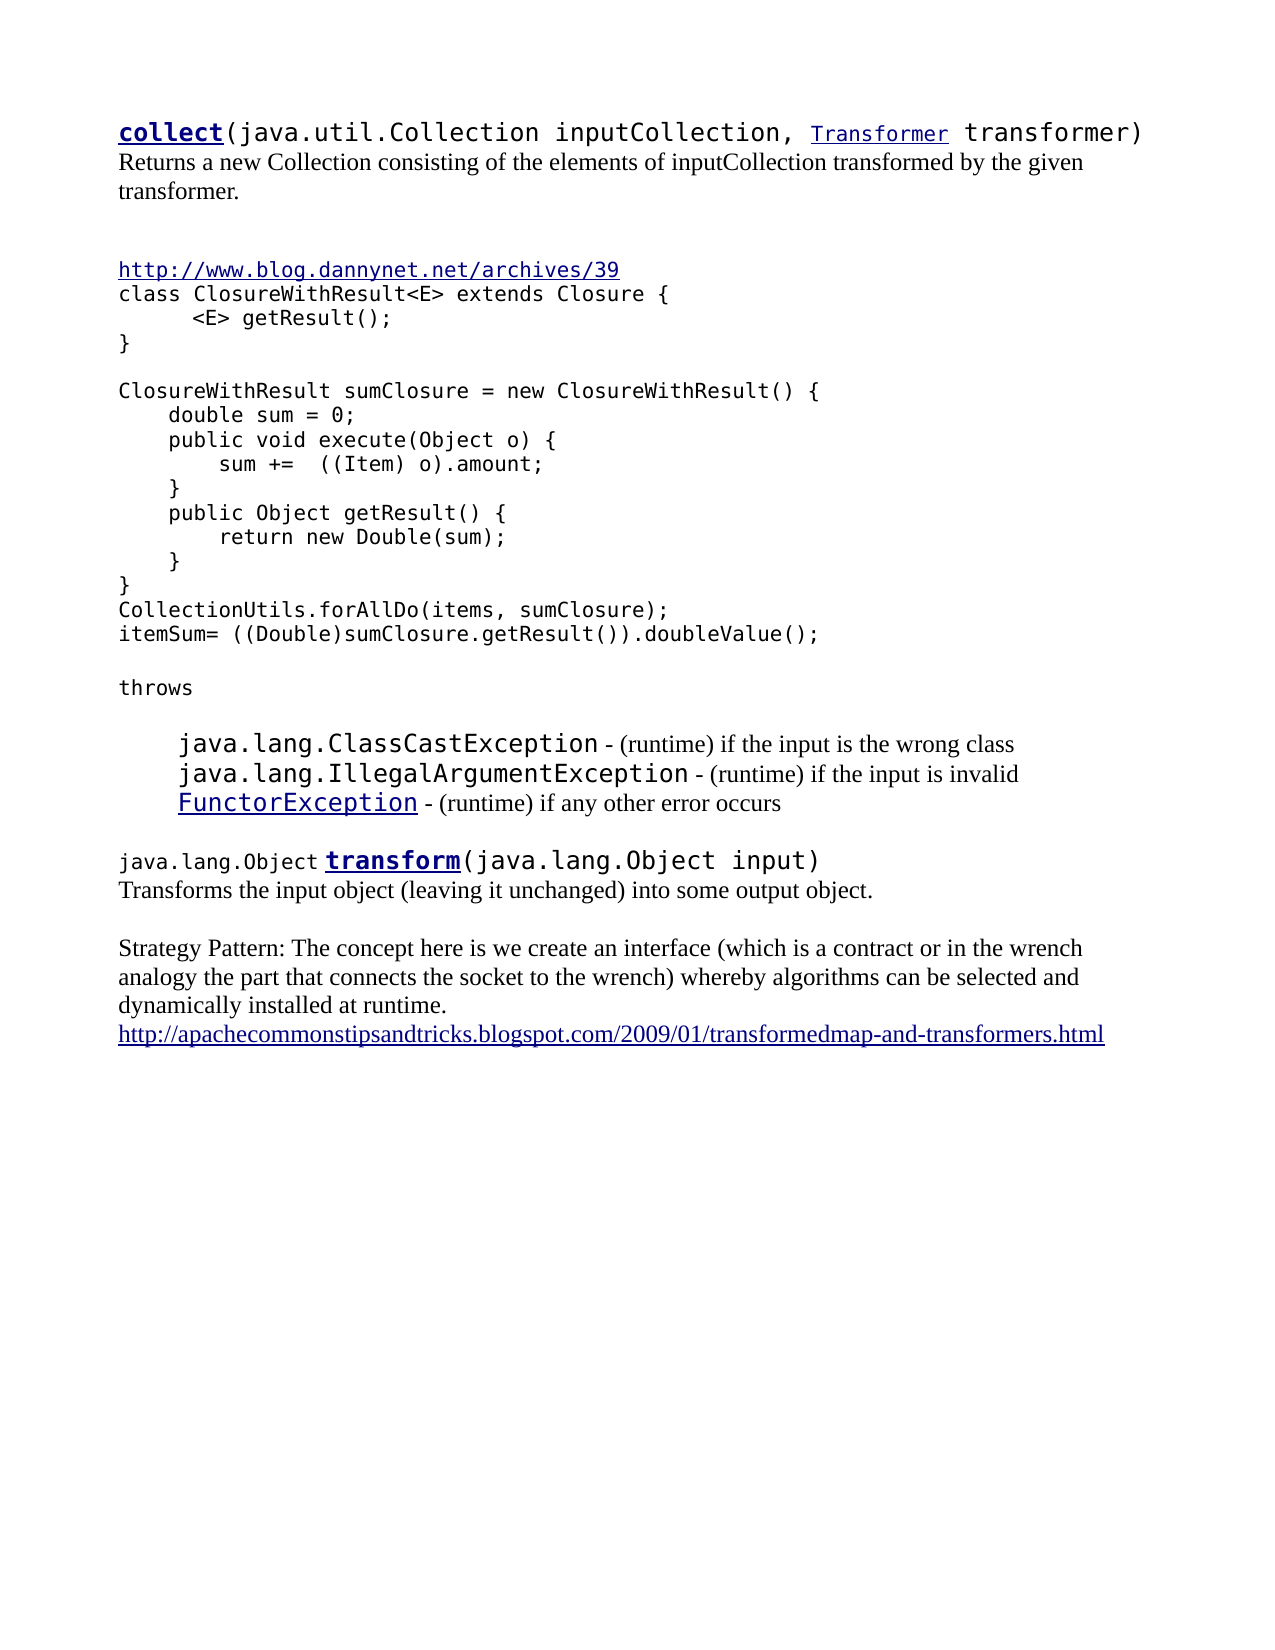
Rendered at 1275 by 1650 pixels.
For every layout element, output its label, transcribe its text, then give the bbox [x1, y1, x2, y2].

text class ClosureWithResult<E> extends Closure { [118, 282, 1157, 306]
text CollectionUtils.forAllDo(items, sumClosure); [118, 598, 1157, 622]
text } [118, 476, 1157, 501]
text } [118, 331, 1157, 355]
text } [118, 549, 1157, 573]
text itemSum= ((Double)sumClosure.getResult()).doubleValue(); [118, 622, 1157, 646]
text ClosureWithResult sumClosure = new ClosureWithResult() { [118, 379, 1157, 403]
list java.lang.Object transform(java.lang.Object input) Transforms the input object (leaving it unchanged) into some output object. [118, 846, 1157, 904]
text http://www.blog.dannynet.net/archives/39 [118, 258, 1157, 282]
text public Object getResult() { [118, 501, 1157, 525]
text sum += ((Item) o).amount; [118, 452, 1157, 476]
text throws [118, 676, 1157, 700]
list java.lang.IllegalArgumentException - (runtime) if the input is invalid [177, 759, 1157, 788]
text public void execute(Object o) { [118, 428, 1157, 452]
text collect(java.util.Collection inputCollection, Transformer transformer) Returns a new Collection consisting of the elements of inputCollection transformed by the given transformer. [118, 118, 1157, 205]
text return new Double(sum); [118, 525, 1157, 549]
list FunctorException - (runtime) if any other error occurs [177, 788, 1157, 817]
list Strategy Pattern: The concept here is we create an interface (which is a contract or in the wrench analogy the part that connects the socket to the wrench) whereby algorithms can be selected and dynamically installed at runtime. [118, 933, 1157, 1019]
list http://apachecommonstipsandtricks.blogspot.com/2009/01/transformedmap-and-transformers.html [118, 1019, 1157, 1048]
list java.lang.ClassCastException - (runtime) if the input is the wrong class [177, 729, 1157, 759]
text double sum = 0; [118, 403, 1157, 428]
text <E> getResult(); [118, 306, 1157, 331]
text } [118, 573, 1157, 598]
